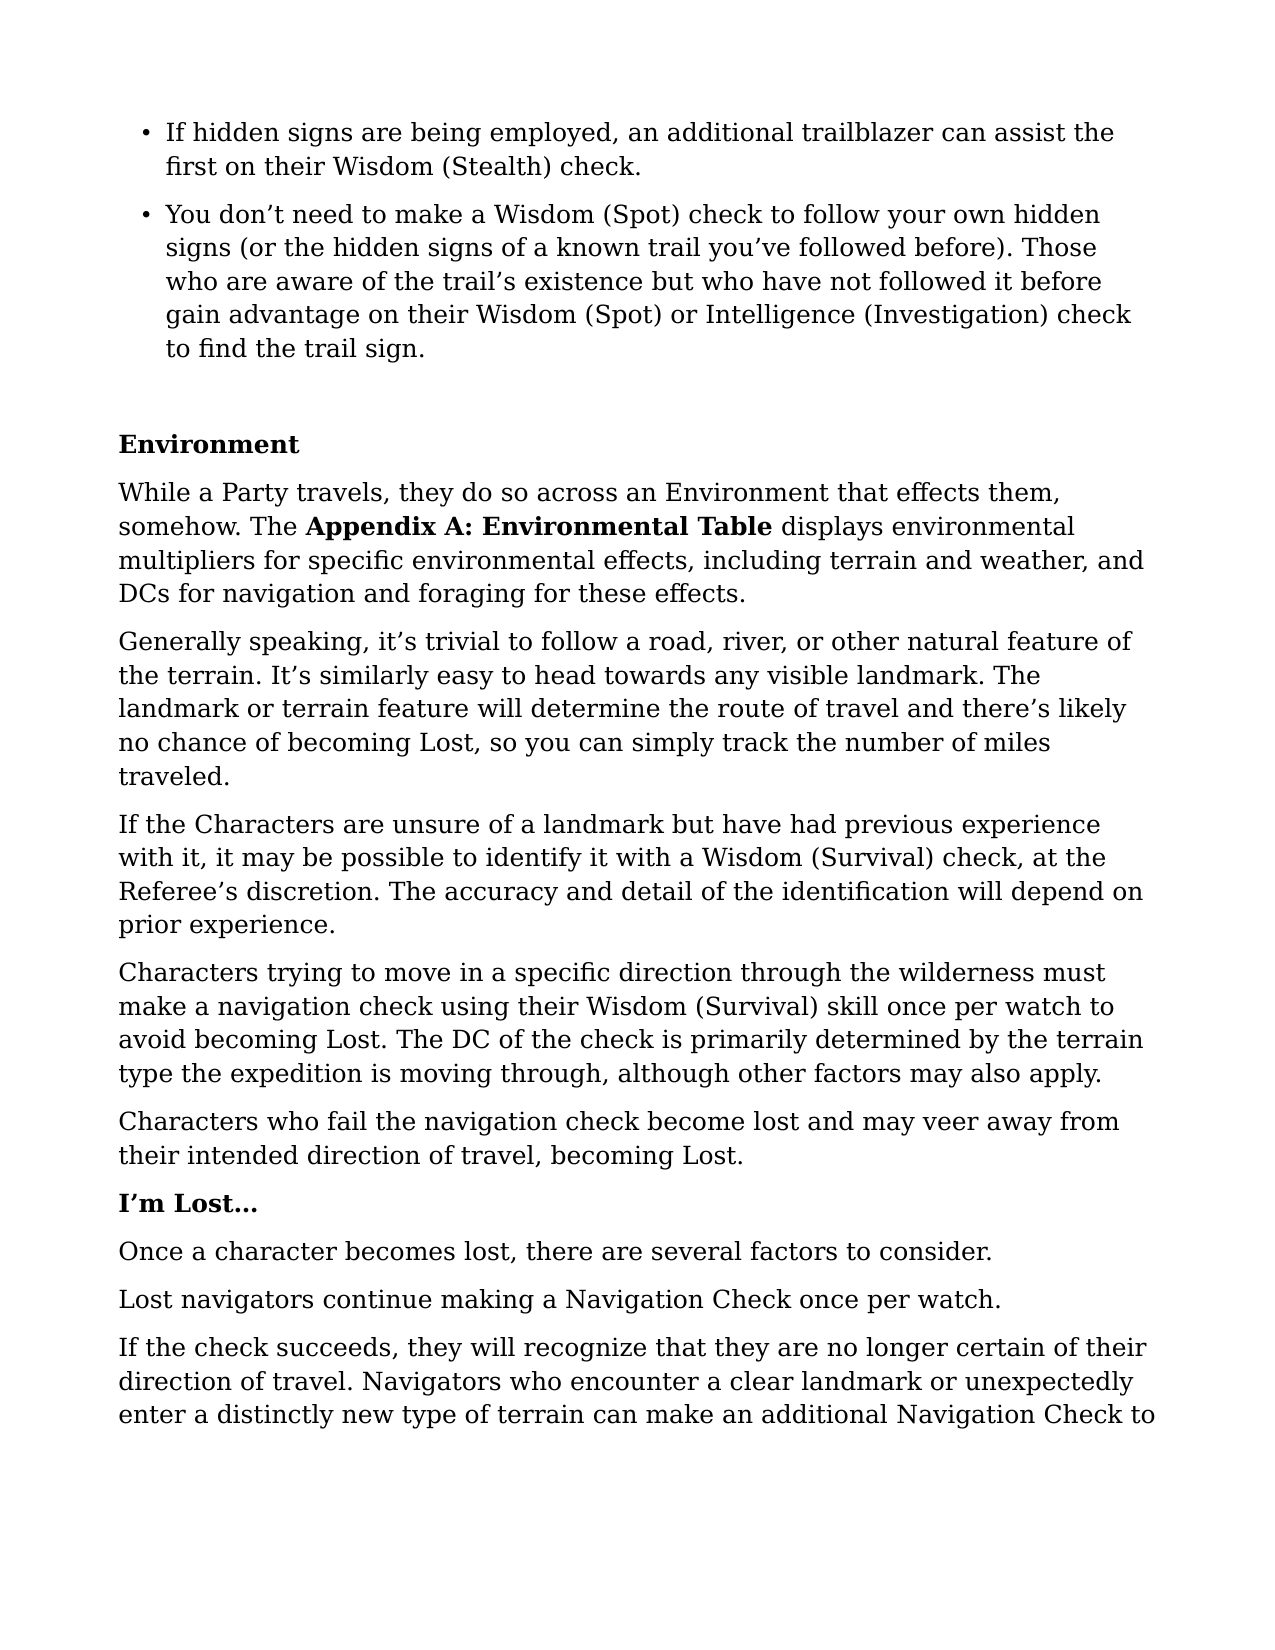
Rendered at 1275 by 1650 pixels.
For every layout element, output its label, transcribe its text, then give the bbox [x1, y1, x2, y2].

text Once a character becomes lost, there are several factors to consider. [118, 1237, 1157, 1266]
text Environment [118, 430, 1157, 459]
text If the check succeeds, they will recognize that they are no longer certain of their direction of travel. Navigators who encounter a clear landmark or unexpectedly enter a distinctly new type of terrain can make an additional Navigation Check to [118, 1333, 1157, 1430]
text Generally speaking, it’s trivial to follow a road, river, or other natural feature of the terrain. It’s similarly easy to head towards any visible landmark. The landmark or terrain feature will determine the route of travel and there’s likely no chance of becoming Lost, so you can simply track the number of miles traveled. [118, 627, 1157, 791]
text Characters trying to move in a specific direction through the wilderness must make a navigation check using their Wisdom (Survival) skill once per watch to avoid becoming Lost. The DC of the check is primarily determined by the terrain type the expedition is moving through, although other factors may also apply. [118, 958, 1157, 1088]
text While a Party travels, they do so across an Environment that effects them, somehow. The Appendix A: Environmental Table displays environmental multipliers for specific environmental effects, including terrain and weather, and DCs for navigation and foraging for these effects. [118, 478, 1157, 608]
list If hidden signs are being employed, an additional trailblazer can assist the first on their Wisdom (Stealth) check. [142, 118, 1157, 181]
text I’m Lost… [118, 1189, 1157, 1218]
text Characters who fail the navigation check become lost and may veer away from their intended direction of travel, becoming Lost. [118, 1107, 1157, 1170]
list You don’t need to make a Wisdom (Spot) check to follow your own hidden signs (or the hidden signs of a known trail you’ve followed before). Those who are aware of the trail’s existence but who have not followed it before gain advantage on their Wisdom (Spot) or Intelligence (Investigation) check to find the trail sign. [142, 200, 1157, 363]
text If the Characters are unsure of a landmark but have had previous experience with it, it may be possible to identify it with a Wisdom (Survival) check, at the Referee’s discretion. The accuracy and detail of the identification will depend on prior experience. [118, 810, 1157, 939]
text Lost navigators continue making a Navigation Check once per watch. [118, 1285, 1157, 1314]
